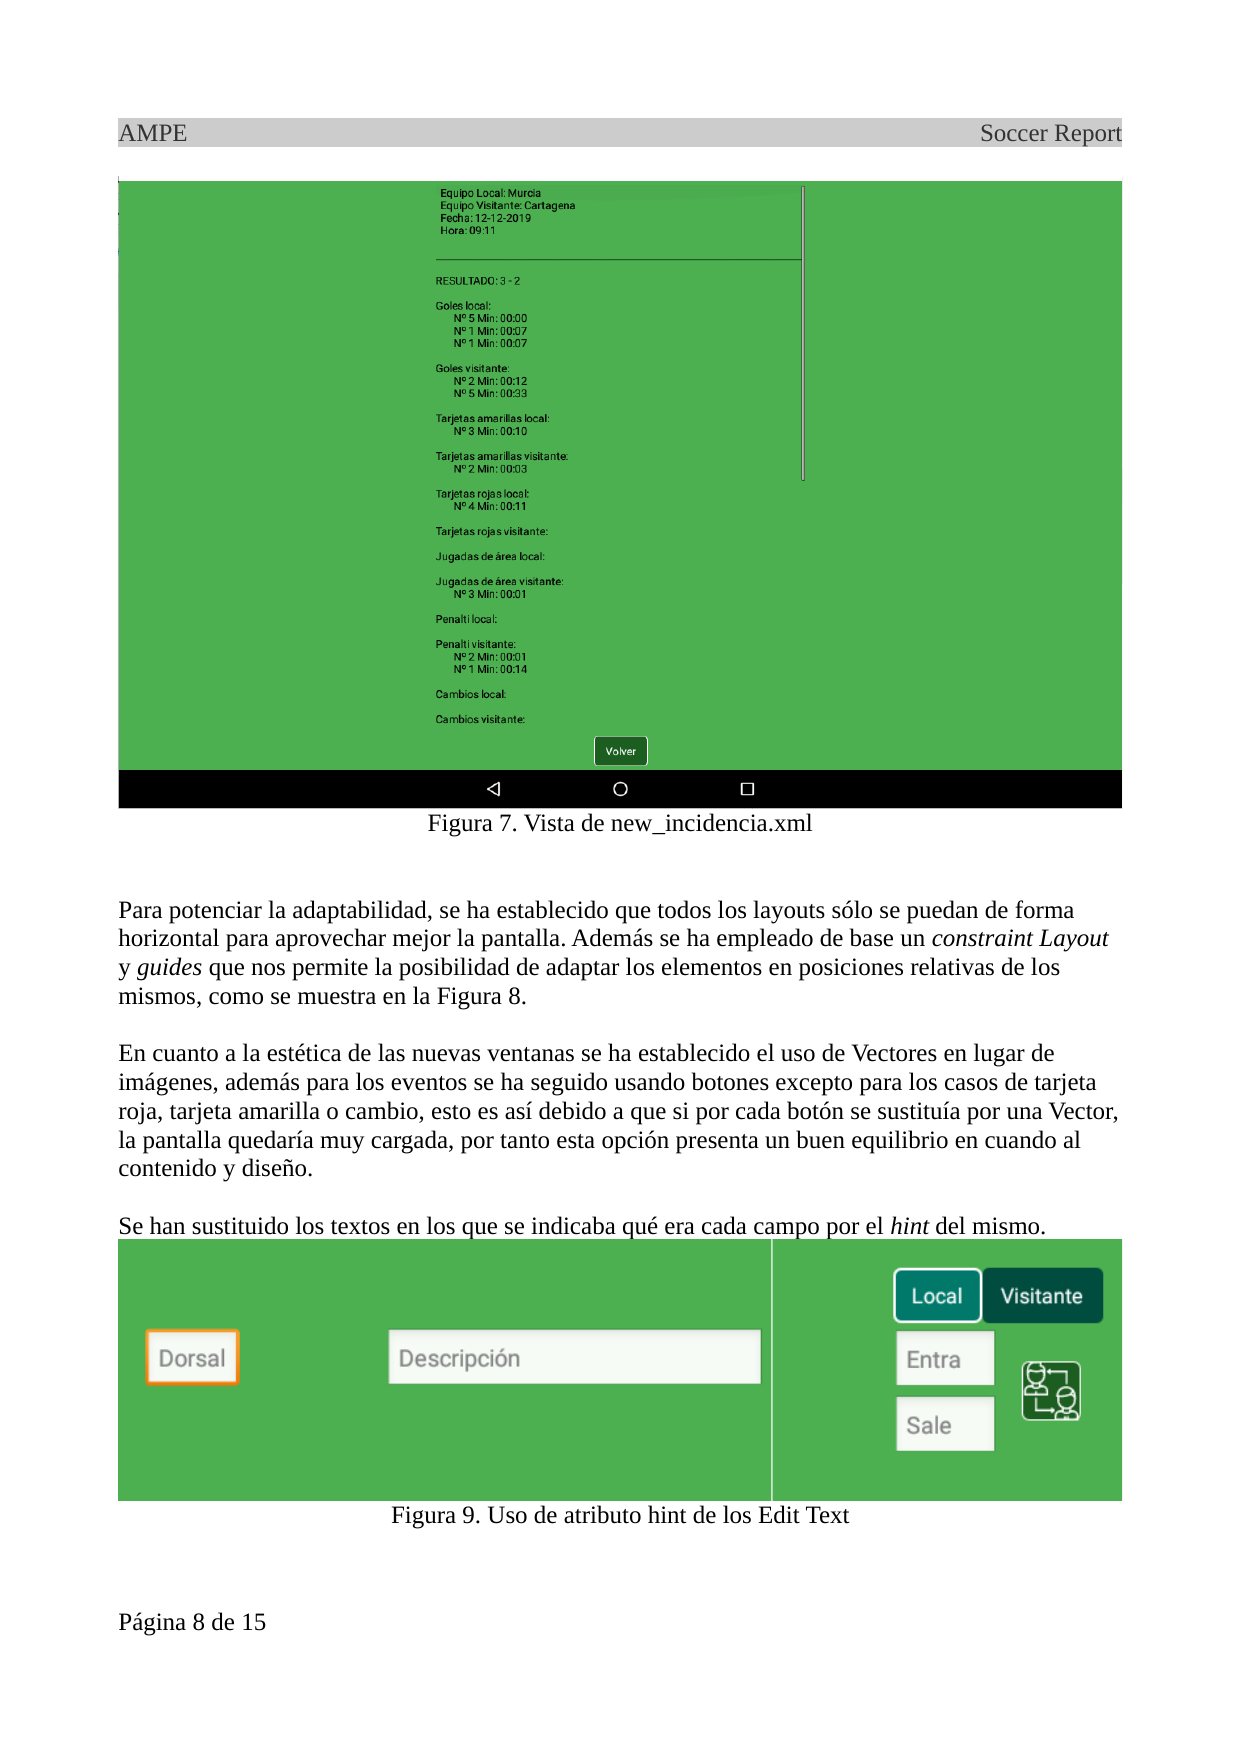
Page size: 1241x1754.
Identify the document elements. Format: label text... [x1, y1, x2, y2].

text Figura 9. Uso de atributo hint de los Edit Text [118, 1501, 1122, 1529]
text Para potenciar la adaptabilidad, se ha establecido que todos los layouts sólo se puedan de forma horizontal para aprovechar mejor la pantalla. Además se ha empleado de base un constraint Layout y guides que nos permite la posibilidad de adaptar los elementos en posiciones relativas de los mismos, como se muestra en la Figura 8. [118, 895, 1122, 1010]
picture [118, 176, 1123, 809]
text Figura 7. Vista de new_incidencia.xml [118, 809, 1122, 837]
text Se han sustituido los textos en los que se indicaba qué era cada campo por el hint del mismo. [118, 1211, 1122, 1239]
text En cuanto a la estética de las nuevas ventanas se ha establecido el uso de Vectores en lugar de imágenes, además para los eventos se ha seguido usando botones excepto para los casos de tarjeta roja, tarjeta amarilla o cambio, esto es así debido a que si por cada botón se sustituía por una Vector, la pantalla quedaría muy cargada, por tanto esta opción presenta un buen equilibrio en cuando al contenido y diseño. [118, 1038, 1122, 1182]
picture [118, 1239, 1123, 1501]
